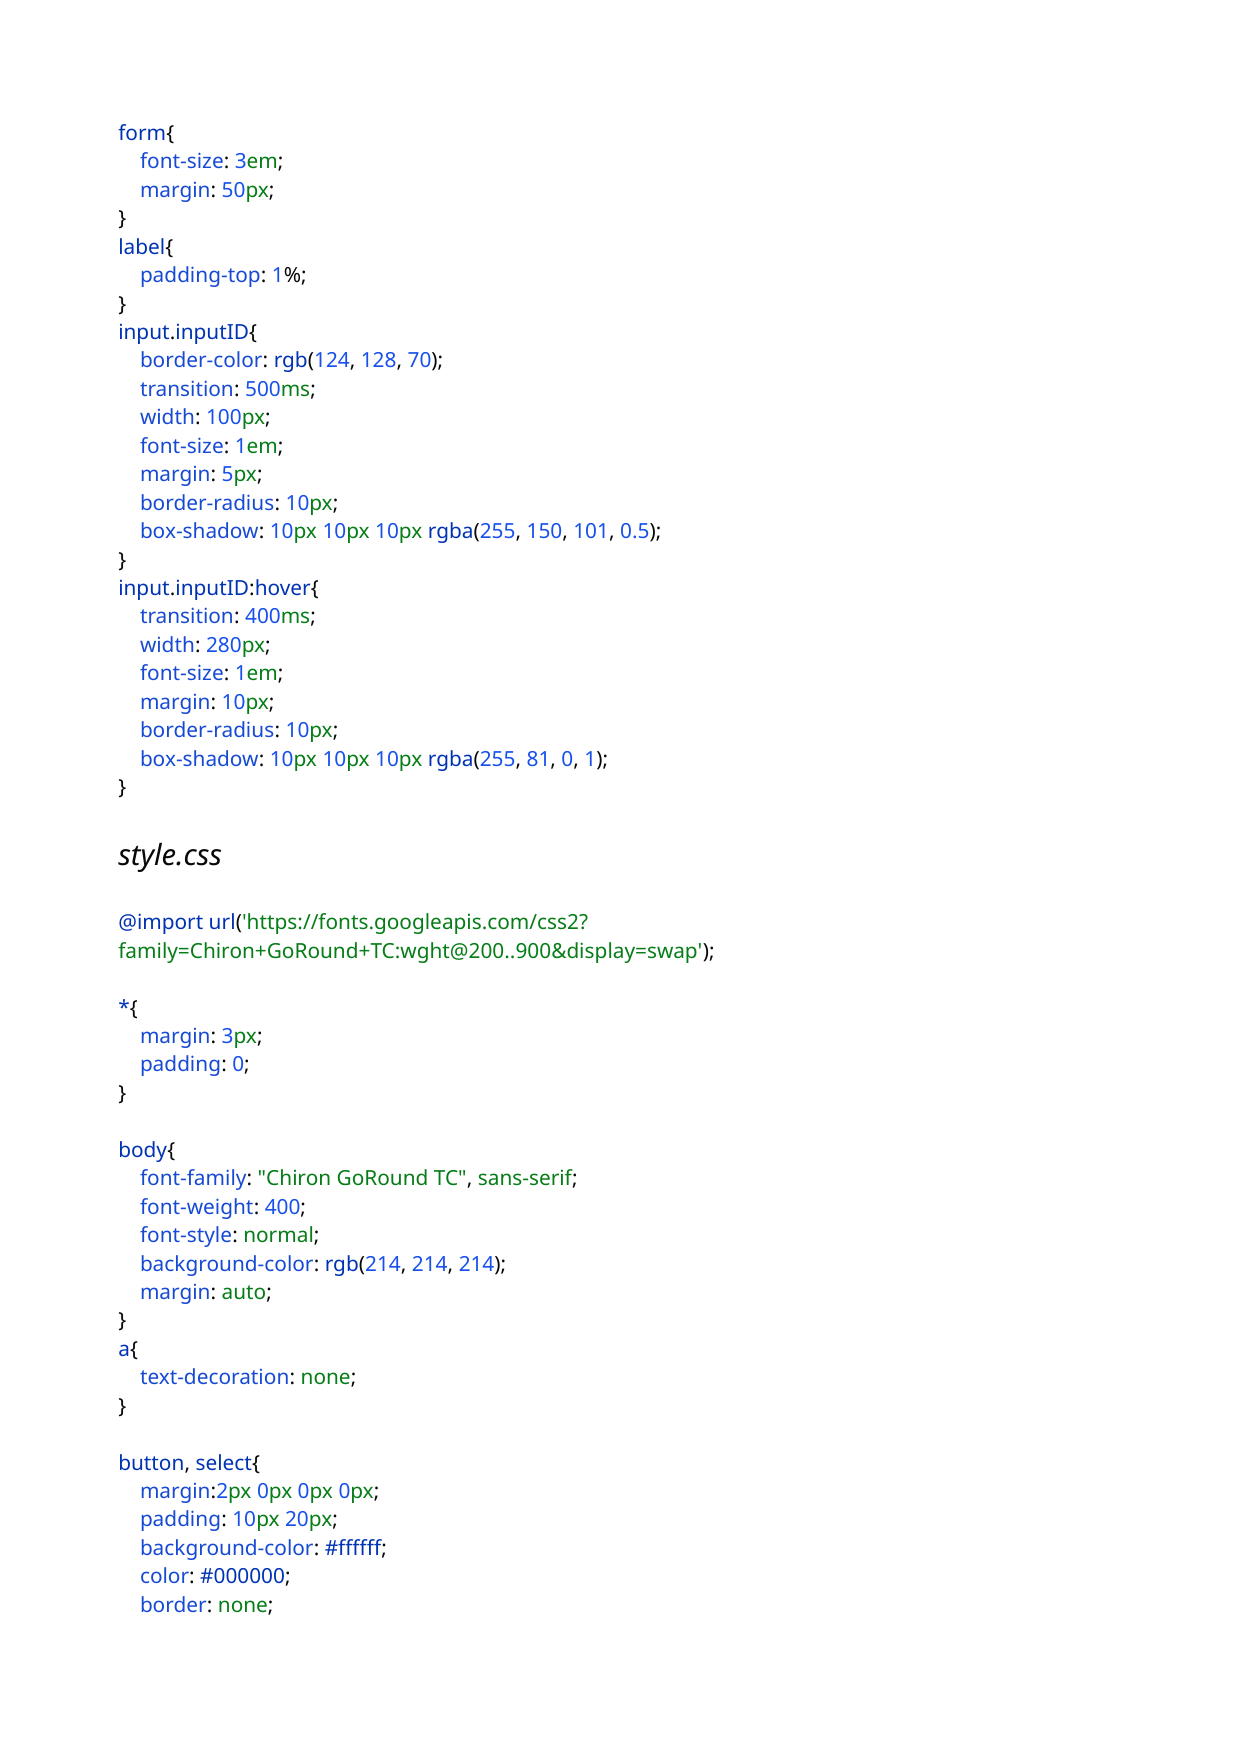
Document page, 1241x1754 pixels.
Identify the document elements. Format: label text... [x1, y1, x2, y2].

text @import url('https://fonts.googleapis.com/css2?family=Chiron+GoRound+TC:wght@200..900&display=swap'); *{ margin: 3px; padding: 0; } body{ font-family: "Chiron GoRound TC", sans-serif; font-weight: 400; font-style: normal; background-color: rgb(214, 214, 214); margin: auto; } a{ text-decoration: none; } button, select{ margin:2px 0px 0px 0px; padding: 10px 20px; background-color: #ffffff; color: #000000; border: none; [118, 907, 1176, 1618]
text style.css [118, 834, 1176, 874]
text form{ font-size: 3em; margin: 50px; } label{ padding-top: 1%; } input.inputID{ border-color: rgb(124, 128, 70); transition: 500ms; width: 100px; font-size: 1em; margin: 5px; border-radius: 10px; box-shadow: 10px 10px 10px rgba(255, 150, 101, 0.5); } input.inputID:hover{ transition: 400ms; width: 280px; font-size: 1em; margin: 10px; border-radius: 10px; box-shadow: 10px 10px 10px rgba(255, 81, 0, 1); } [118, 118, 1176, 801]
